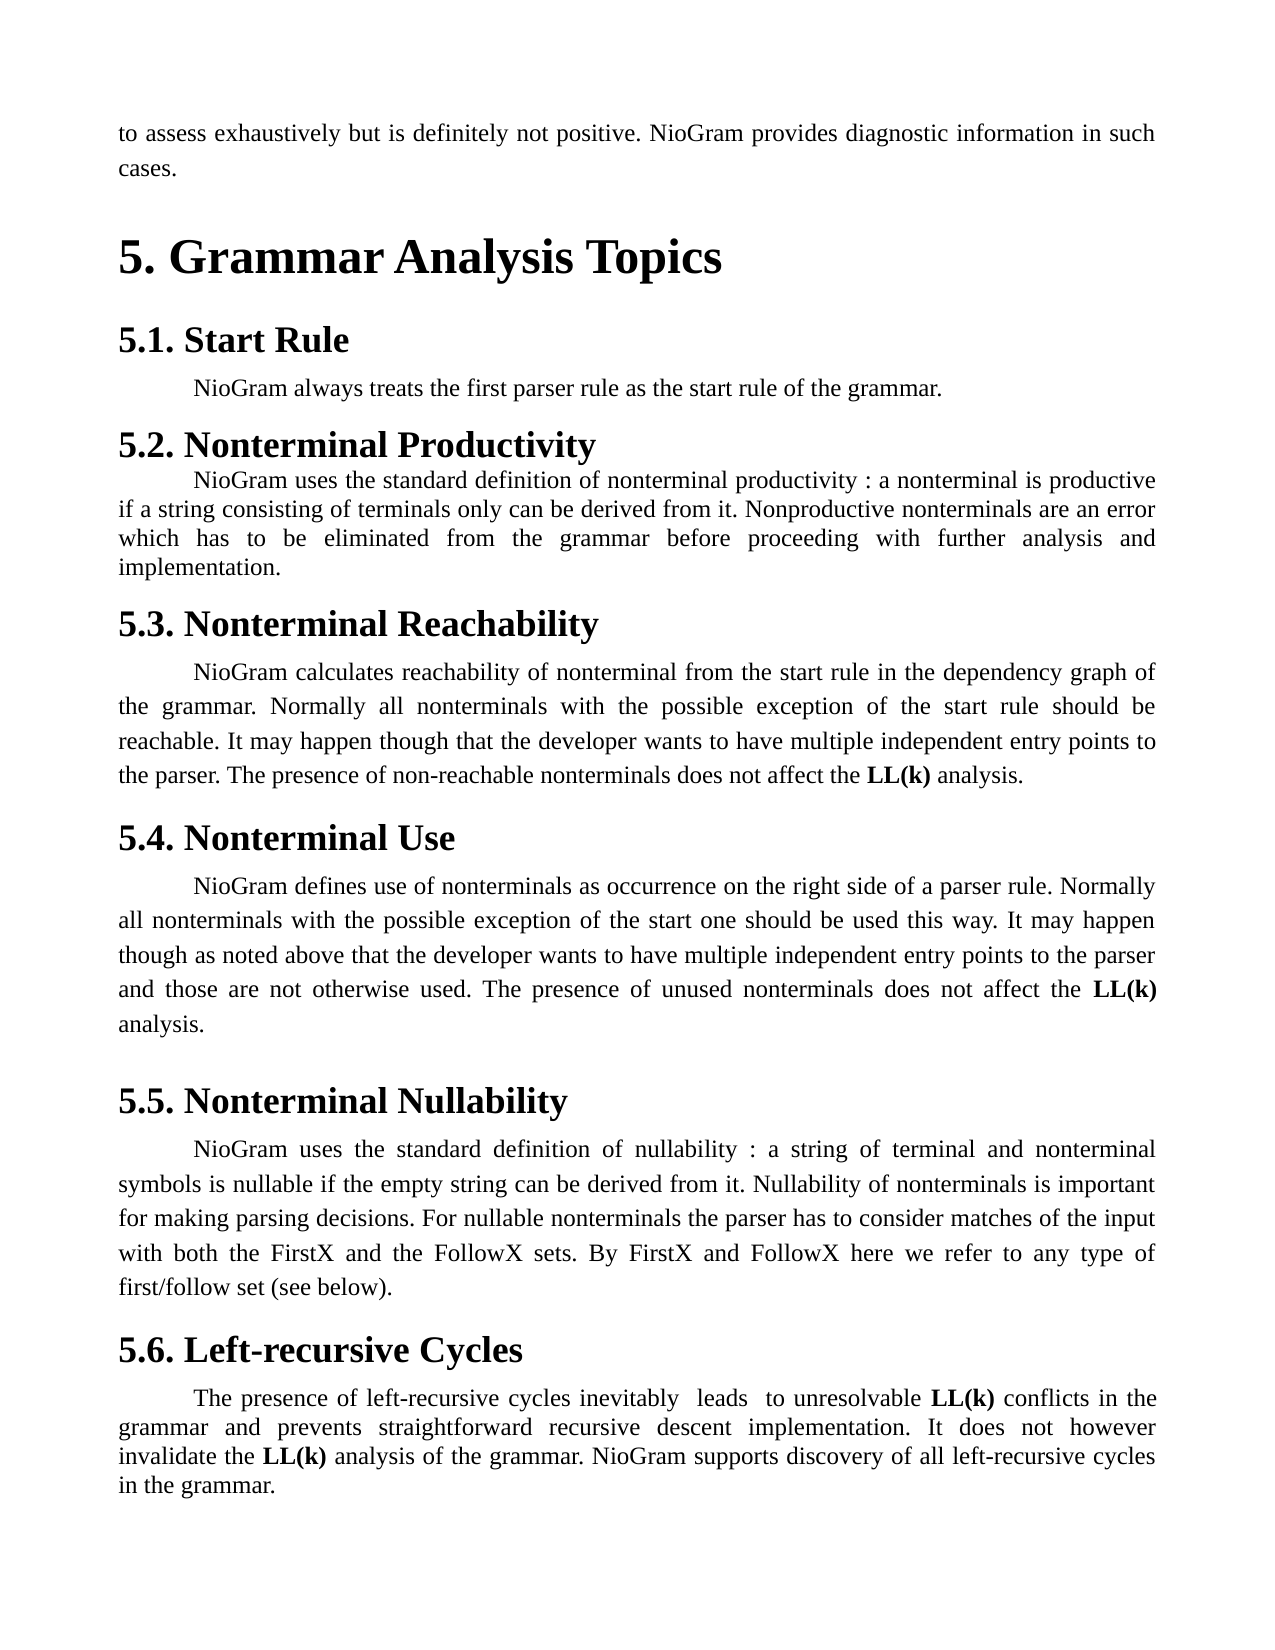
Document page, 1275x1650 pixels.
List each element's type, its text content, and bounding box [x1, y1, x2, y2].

subtitle 5. Grammar Analysis Topics [118, 227, 1157, 284]
text The presence of left-recursive cycles inevitably leads to unresolvable LL(k) conflicts in the grammar and prevents straightforward recursive descent implementation. It does not however invalidate the LL(k) analysis of the grammar. NioGram supports discovery of all left-recursive cycles in the grammar. [118, 1383, 1157, 1498]
subtitle 5.2. Nonterminal Productivity [118, 422, 1157, 465]
text NioGram calculates reachability of nonterminal from the start rule in the dependency graph of the grammar. Normally all nonterminals with the possible exception of the start rule should be reachable. It may happen though that the developer wants to have multiple independent entry points to the parser. The presence of non-reachable nonterminals does not affect the LL(k) analysis. [118, 657, 1157, 789]
subtitle 5.3. Nonterminal Reachability [118, 601, 1157, 644]
text NioGram defines use of nonterminals as occurrence on the right side of a parser rule. Normally all nonterminals with the possible exception of the start one should be used this way. It may happen though as noted above that the developer wants to have multiple independent entry points to the parser and those are not otherwise used. The presence of unused nonterminals does not affect the LL(k) analysis. [118, 871, 1157, 1038]
subtitle 5.1. Start Rule [118, 317, 1157, 361]
subtitle 5.4. Nonterminal Use [118, 816, 1157, 859]
text to assess exhaustively but is definitely not positive. NioGram provides diagnostic information in such cases. [118, 118, 1157, 181]
subtitle 5.6. Left-recursive Cycles [118, 1328, 1157, 1371]
text NioGram always treats the first parser rule as the start rule of the grammar. [118, 373, 1157, 402]
subtitle 5.5. Nonterminal Nullability [118, 1079, 1157, 1122]
text NioGram uses the standard definition of nullability : a string of terminal and nonterminal symbols is nullable if the empty string can be derived from it. Nullability of nonterminals is important for making parsing decisions. For nullable nonterminals the parser has to consider matches of the input with both the FirstX and the FollowX sets. By FirstX and FollowX here we refer to any type of first/follow set (see below). [118, 1134, 1157, 1301]
text NioGram uses the standard definition of nonterminal productivity : a nonterminal is productive if a string consisting of terminals only can be derived from it. Nonproductive nonterminals are an error which has to be eliminated from the grammar before proceeding with further analysis and implementation. [118, 465, 1157, 580]
